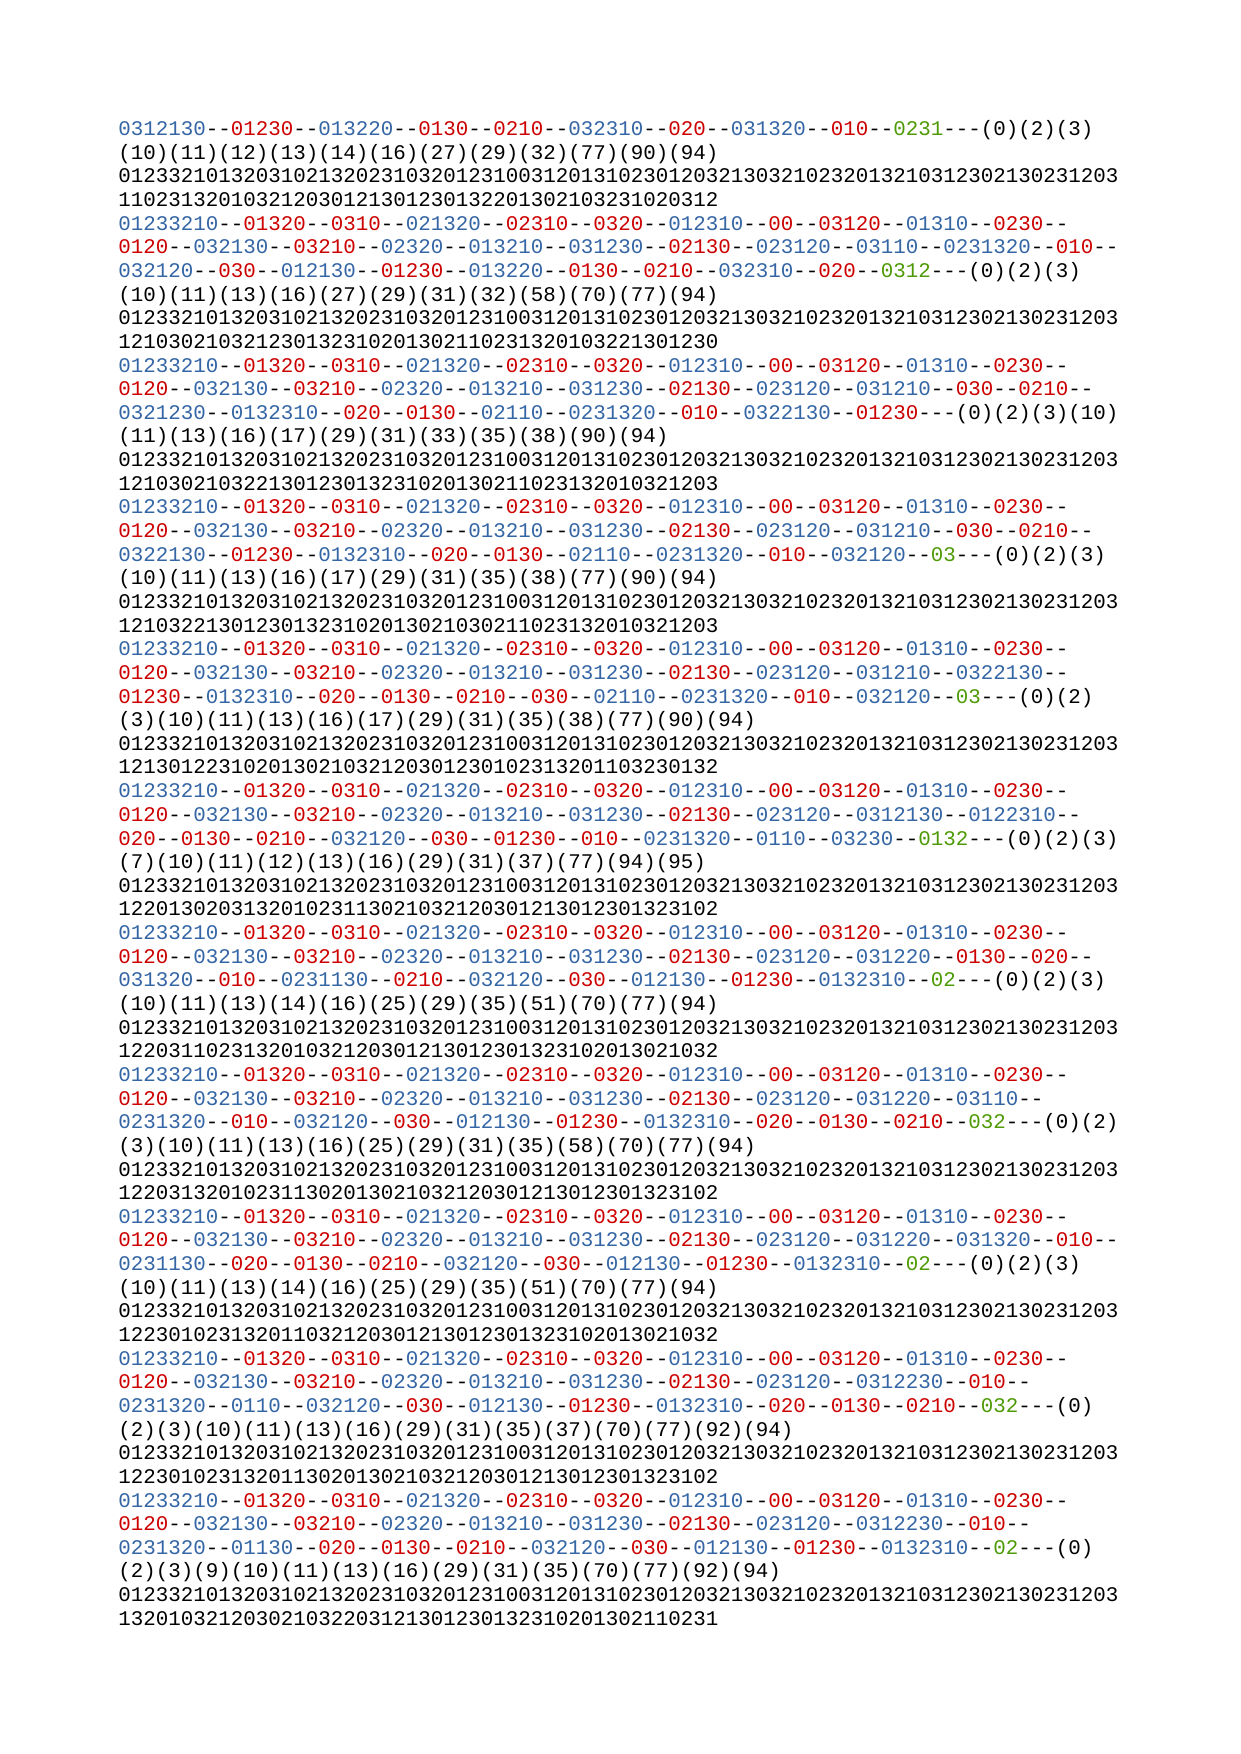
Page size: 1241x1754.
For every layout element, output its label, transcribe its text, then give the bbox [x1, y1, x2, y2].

text 01233210132031021320231032012310031201310230120321303210232013210312302130231203122031320102311302013021032120301213012301323102 [118, 1158, 1122, 1206]
text 01233210132031021320231032012310031201310230120321303210232013210312302130231203122013020313201023113021032120301213012301323102 [118, 875, 1122, 922]
text 01233210132031021320231032012310031201310230120321303210232013210312302130231203122301023132011032120301213012301323102013021032 [118, 1300, 1122, 1348]
text 01233210132031021320231032012310031201310230120321303210232013210312302130231203121030210322130123013231020130211023132010321203 [118, 449, 1122, 496]
text 01233210--01320--0310--021320--02310--0320--012310--00--03120--01310--0230--0120--032130--03210--02320--013210--031230--02130--023120--0312230--010--0231320--01130--020--0130--0210--032120--030--012130--01230--0132310--02---(0)(2)(3)(9)(10)(11)(13)(16)(29)(31)(35)(70)(77)(92)(94) [118, 1489, 1122, 1584]
text 0312130--01230--013220--0130--0210--032310--020--031320--010--0231---(0)(2)(3)(10)(11)(12)(13)(14)(16)(27)(29)(32)(77)(90)(94) [118, 118, 1122, 165]
text 01233210--01320--0310--021320--02310--0320--012310--00--03120--01310--0230--0120--032130--03210--02320--013210--031230--02130--023120--0312130--0122310--020--0130--0210--032120--030--01230--010--0231320--0110--03230--0132---(0)(2)(3)(7)(10)(11)(12)(13)(16)(29)(31)(37)(77)(94)(95) [118, 780, 1122, 875]
text 01233210132031021320231032012310031201310230120321303210232013210312302130231203110231320103212030121301230132201302103231020312 [118, 165, 1122, 213]
text 01233210132031021320231032012310031201310230120321303210232013210312302130231203121301223102013021032120301230102313201103230132 [118, 733, 1122, 780]
text 01233210132031021320231032012310031201310230120321303210232013210312302130231203132010321203021032203121301230132310201302110231 [118, 1584, 1122, 1631]
text 01233210132031021320231032012310031201310230120321303210232013210312302130231203121030210321230132310201302110231320103221301230 [118, 307, 1122, 354]
text 01233210--01320--0310--021320--02310--0320--012310--00--03120--01310--0230--0120--032130--03210--02320--013210--031230--02130--023120--031210--030--0210--0322130--01230--0132310--020--0130--02110--0231320--010--032120--03---(0)(2)(3)(10)(11)(13)(16)(17)(29)(31)(35)(38)(77)(90)(94) [118, 496, 1122, 591]
text 01233210132031021320231032012310031201310230120321303210232013210312302130231203122031102313201032120301213012301323102013021032 [118, 1017, 1122, 1064]
text 01233210--01320--0310--021320--02310--0320--012310--00--03120--01310--0230--0120--032130--03210--02320--013210--031230--02130--023120--0312230--010--0231320--0110--032120--030--012130--01230--0132310--020--0130--0210--032---(0)(2)(3)(10)(11)(13)(16)(29)(31)(35)(37)(70)(77)(92)(94) [118, 1348, 1122, 1442]
text 01233210--01320--0310--021320--02310--0320--012310--00--03120--01310--0230--0120--032130--03210--02320--013210--031230--02130--023120--03110--0231320--010--032120--030--012130--01230--013220--0130--0210--032310--020--0312---(0)(2)(3)(10)(11)(13)(16)(27)(29)(31)(32)(58)(70)(77)(94) [118, 213, 1122, 307]
text 01233210--01320--0310--021320--02310--0320--012310--00--03120--01310--0230--0120--032130--03210--02320--013210--031230--02130--023120--031210--030--0210--0321230--0132310--020--0130--02110--0231320--010--0322130--01230---(0)(2)(3)(10)(11)(13)(16)(17)(29)(31)(33)(35)(38)(90)(94) [118, 354, 1122, 449]
text 01233210132031021320231032012310031201310230120321303210232013210312302130231203121032213012301323102013021030211023132010321203 [118, 591, 1122, 638]
text 01233210--01320--0310--021320--02310--0320--012310--00--03120--01310--0230--0120--032130--03210--02320--013210--031230--02130--023120--031210--0322130--01230--0132310--020--0130--0210--030--02110--0231320--010--032120--03---(0)(2)(3)(10)(11)(13)(16)(17)(29)(31)(35)(38)(77)(90)(94) [118, 638, 1122, 733]
text 01233210--01320--0310--021320--02310--0320--012310--00--03120--01310--0230--0120--032130--03210--02320--013210--031230--02130--023120--031220--031320--010--0231130--020--0130--0210--032120--030--012130--01230--0132310--02---(0)(2)(3)(10)(11)(13)(14)(16)(25)(29)(35)(51)(70)(77)(94) [118, 1206, 1122, 1300]
text 01233210132031021320231032012310031201310230120321303210232013210312302130231203122301023132011302013021032120301213012301323102 [118, 1442, 1122, 1489]
text 01233210--01320--0310--021320--02310--0320--012310--00--03120--01310--0230--0120--032130--03210--02320--013210--031230--02130--023120--031220--0130--020--031320--010--0231130--0210--032120--030--012130--01230--0132310--02---(0)(2)(3)(10)(11)(13)(14)(16)(25)(29)(35)(51)(70)(77)(94) [118, 922, 1122, 1017]
text 01233210--01320--0310--021320--02310--0320--012310--00--03120--01310--0230--0120--032130--03210--02320--013210--031230--02130--023120--031220--03110--0231320--010--032120--030--012130--01230--0132310--020--0130--0210--032---(0)(2)(3)(10)(11)(13)(16)(25)(29)(31)(35)(58)(70)(77)(94) [118, 1064, 1122, 1158]
